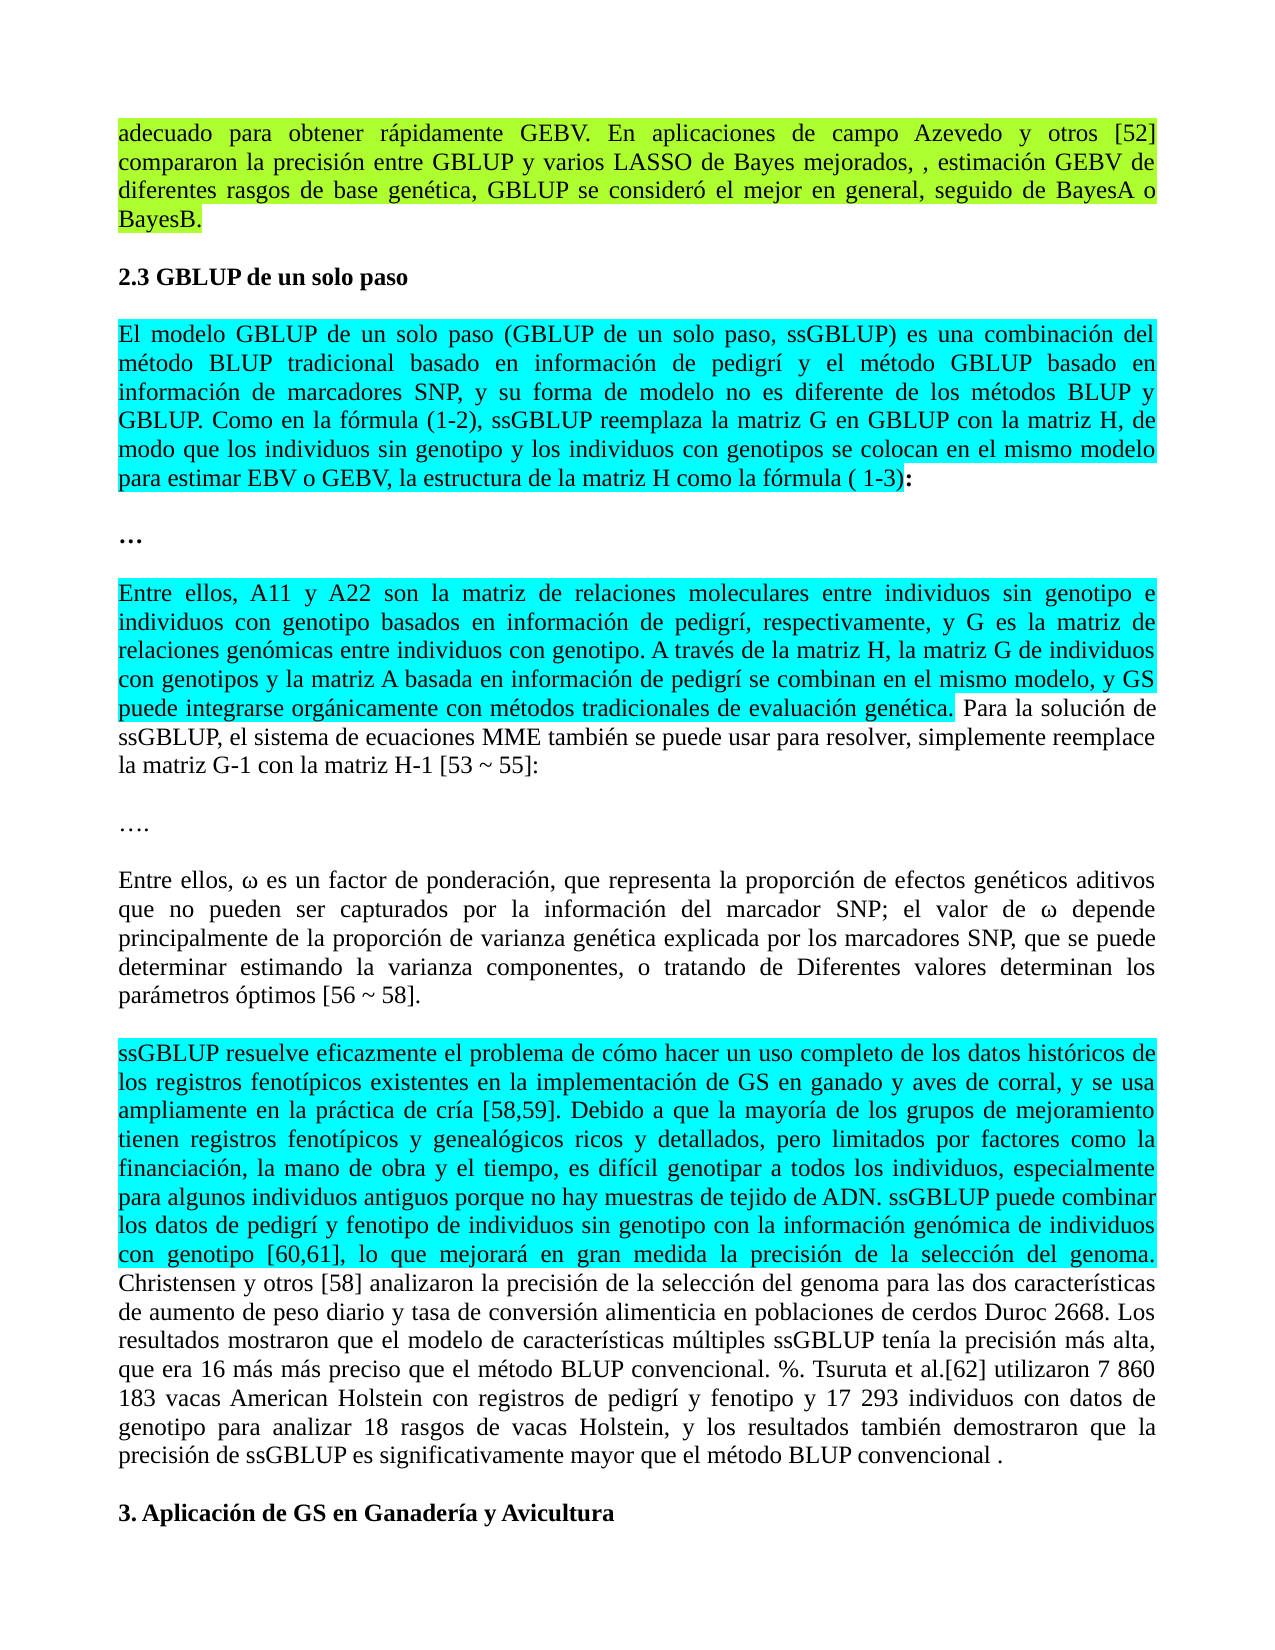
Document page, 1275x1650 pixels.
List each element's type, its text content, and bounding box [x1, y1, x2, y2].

text 2.3 GBLUP de un solo paso [118, 262, 1157, 291]
text Entre ellos, ω es un factor de ponderación, que representa la proporción de efectos genéticos aditivos que no pueden ser capturados por la información del marcador SNP; el valor de ω depende principalmente de la proporción de varianza genética explicada por los marcadores SNP, que se puede determinar estimando la varianza componentes, o tratando de Diferentes valores determinan los parámetros óptimos [56 ~ 58]. [118, 866, 1157, 1009]
text El modelo GBLUP de un solo paso (GBLUP de un solo paso, ssGBLUP) es una combinación del método BLUP tradicional basado en información de pedigrí y el método GBLUP basado en información de marcadores SNP, y su forma de modelo no es diferente de los métodos BLUP y GBLUP. Como en la fórmula (1-2), ssGBLUP reemplaza la matriz G en GBLUP con la matriz H, de modo que los individuos sin genotipo y los individuos con genotipos se colocan en el mismo modelo para estimar EBV o GEBV, la estructura de la matriz H como la fórmula ( 1-3): [118, 319, 1157, 492]
text 3. Aplicación de GS en Ganadería y Avicultura [118, 1498, 1157, 1527]
text … [118, 521, 1157, 549]
text ssGBLUP resuelve eficazmente el problema de cómo hacer un uso completo de los datos históricos de los registros fenotípicos existentes en la implementación de GS en ganado y aves de corral, y se usa ampliamente en la práctica de cría [58,59]. Debido a que la mayoría de los grupos de mejoramiento tienen registros fenotípicos y genealógicos ricos y detallados, pero limitados por factores como la financiación, la mano de obra y el tiempo, es difícil genotipar a todos los individuos, especialmente para algunos individuos antiguos porque no hay muestras de tejido de ADN. ssGBLUP puede combinar los datos de pedigrí y fenotipo de individuos sin genotipo con la información genómica de individuos con genotipo [60,61], lo que mejorará en gran medida la precisión de la selección del genoma. Christensen y otros [58] analizaron la precisión de la selección del genoma para las dos características de aumento de peso diario y tasa de conversión alimenticia en poblaciones de cerdos Duroc 2668. Los resultados mostraron que el modelo de características múltiples ssGBLUP tenía la precisión más alta, que era 16 más más preciso que el método BLUP convencional. %. Tsuruta et al.[62] utilizaron 7 860 183 vacas American Holstein con registros de pedigrí y fenotipo y 17 293 individuos con datos de genotipo para analizar 18 rasgos de vacas Holstein, y los resultados también demostraron que la precisión de ssGBLUP es significativamente mayor que el método BLUP convencional . [118, 1038, 1157, 1469]
text adecuado para obtener rápidamente GEBV. En aplicaciones de campo Azevedo y otros [52] compararon la precisión entre GBLUP y varios LASSO de Bayes mejorados, , estimación GEBV de diferentes rasgos de base genética, GBLUP se consideró el mejor en general, seguido de BayesA o BayesB. [118, 118, 1157, 233]
text Entre ellos, A11 y A22 son la matriz de relaciones moleculares entre individuos sin genotipo e individuos con genotipo basados ​​en información de pedigrí, respectivamente, y G es la matriz de relaciones genómicas entre individuos con genotipo. A través de la matriz H, la matriz G de individuos con genotipos y la matriz A basada en información de pedigrí se combinan en el mismo modelo, y GS puede integrarse orgánicamente con métodos tradicionales de evaluación genética. Para la solución de ssGBLUP, el sistema de ecuaciones MME también se puede usar para resolver, simplemente reemplace la matriz G-1 con la matriz H-1 [53 ~ 55]: [118, 578, 1157, 779]
text …. [118, 808, 1157, 837]
